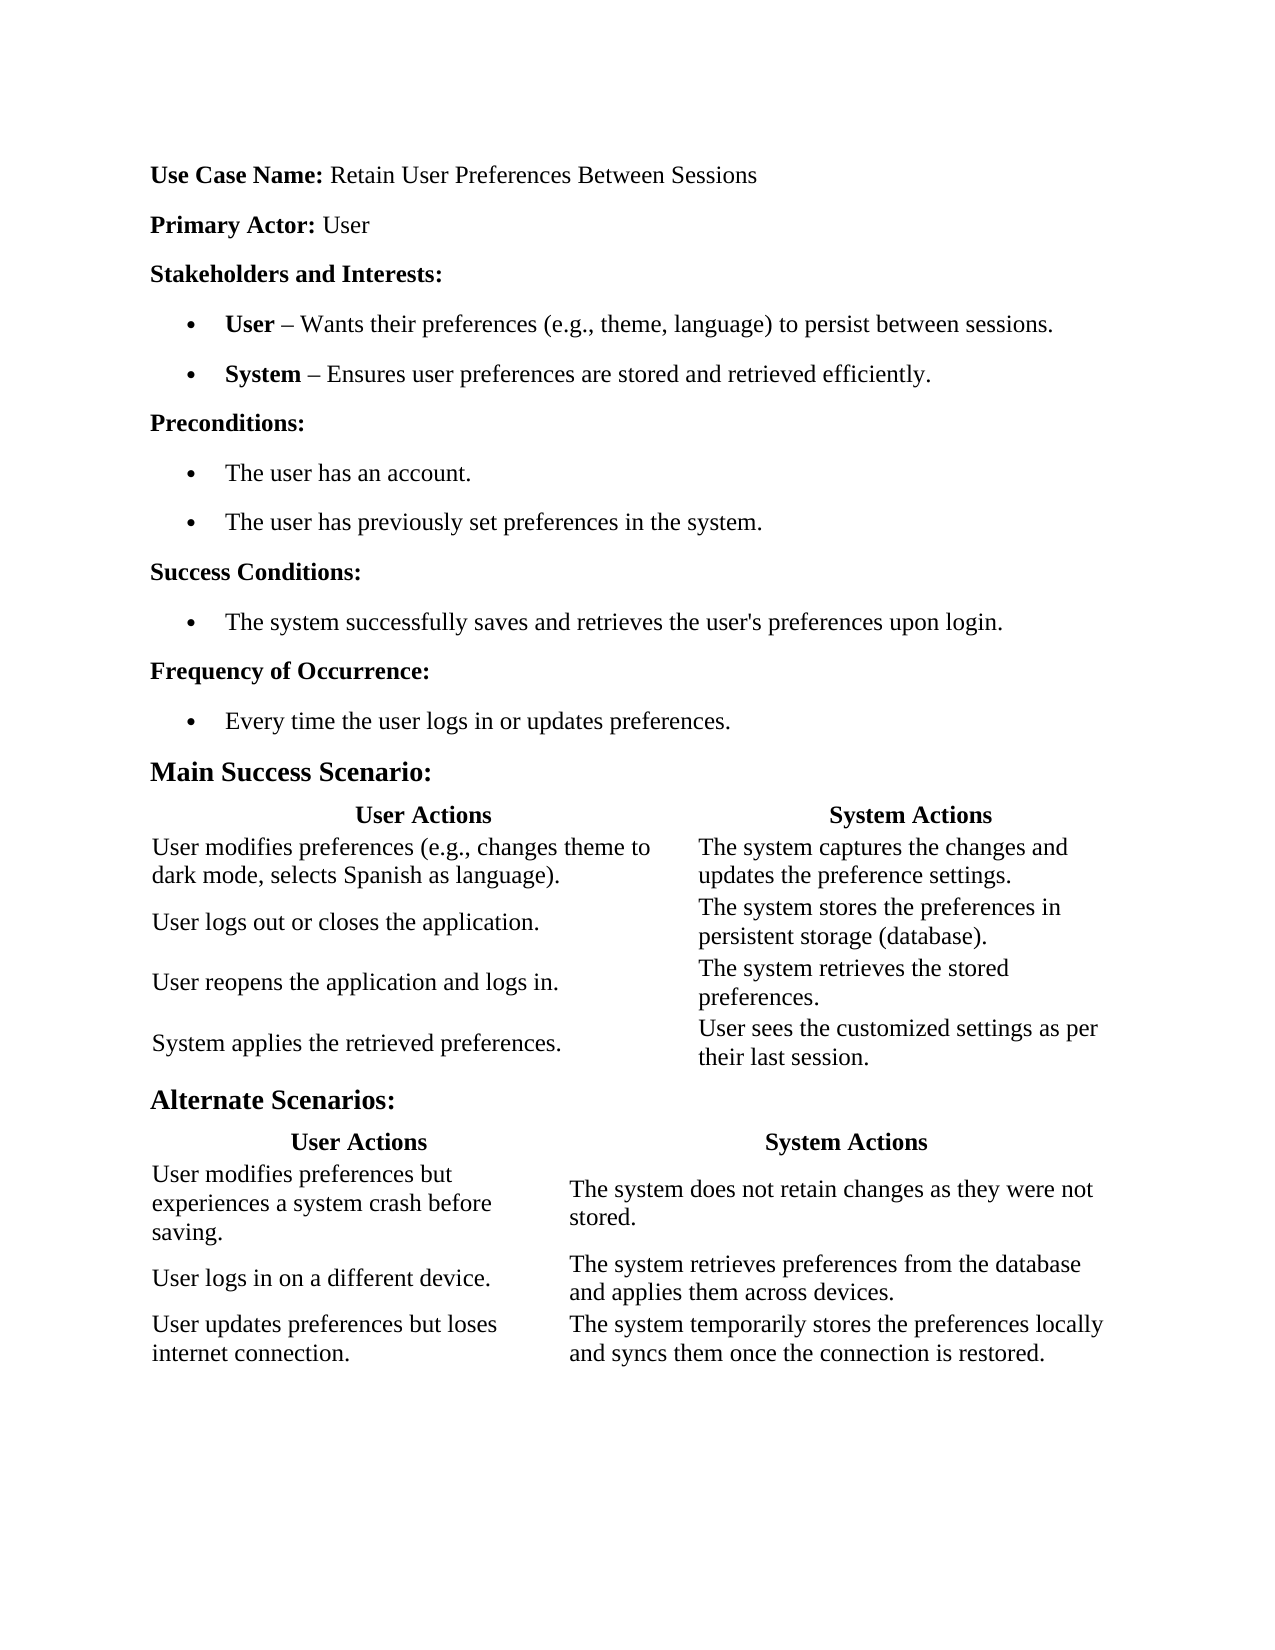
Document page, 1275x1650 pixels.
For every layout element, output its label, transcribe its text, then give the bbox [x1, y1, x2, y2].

list Every time the user logs in or updates preferences. [187, 706, 1125, 734]
text Preconditions: [150, 408, 1125, 437]
text Stakeholders and Interests: [150, 259, 1125, 288]
list System – Ensures user preferences are stored and retrieved efficiently. [187, 359, 1125, 387]
table_header User Actions [150, 1126, 568, 1158]
table_cell System applies the retrieved preferences. [150, 1012, 696, 1073]
list User – Wants their preferences (e.g., theme, language) to persist between sessions. [187, 309, 1125, 338]
list The user has an account. [187, 458, 1125, 487]
table_cell User modifies preferences (e.g., changes theme to dark mode, selects Spanish as language). [150, 830, 696, 891]
text Use Case Name: Retain User Preferences Between Sessions [150, 160, 1125, 189]
text Success Conditions: [150, 557, 1125, 586]
list The system successfully saves and retrieves the user's preferences upon login. [187, 607, 1125, 635]
table_cell User logs in on a different device. [150, 1247, 568, 1308]
table_cell User logs out or closes the application. [150, 891, 696, 951]
table_cell The system captures the changes and updates the preference settings. [696, 830, 1125, 891]
table_header User Actions [150, 798, 696, 830]
list The user has previously set preferences in the system. [187, 507, 1125, 536]
table_cell The system temporarily stores the preferences locally and syncs them once the connection is restored. [568, 1308, 1125, 1368]
table_cell The system stores the preferences in persistent storage (database). [696, 891, 1125, 951]
table_cell User reopens the application and logs in. [150, 951, 696, 1012]
table_cell The system retrieves preferences from the database and applies them across devices. [568, 1247, 1125, 1308]
text Frequency of Occurrence: [150, 656, 1125, 685]
table_cell User updates preferences but loses internet connection. [150, 1308, 568, 1368]
table_cell The system does not retain changes as they were not stored. [568, 1158, 1125, 1247]
subtitle Main Success Scenario: [150, 755, 1125, 788]
table_cell User sees the customized settings as per their last session. [696, 1012, 1125, 1073]
table_header System Actions [568, 1126, 1125, 1158]
subtitle Alternate Scenarios: [150, 1083, 1125, 1115]
table_cell User modifies preferences but experiences a system crash before saving. [150, 1158, 568, 1247]
text Primary Actor: User [150, 210, 1125, 239]
table_cell The system retrieves the stored preferences. [696, 951, 1125, 1012]
table_header System Actions [696, 798, 1125, 830]
